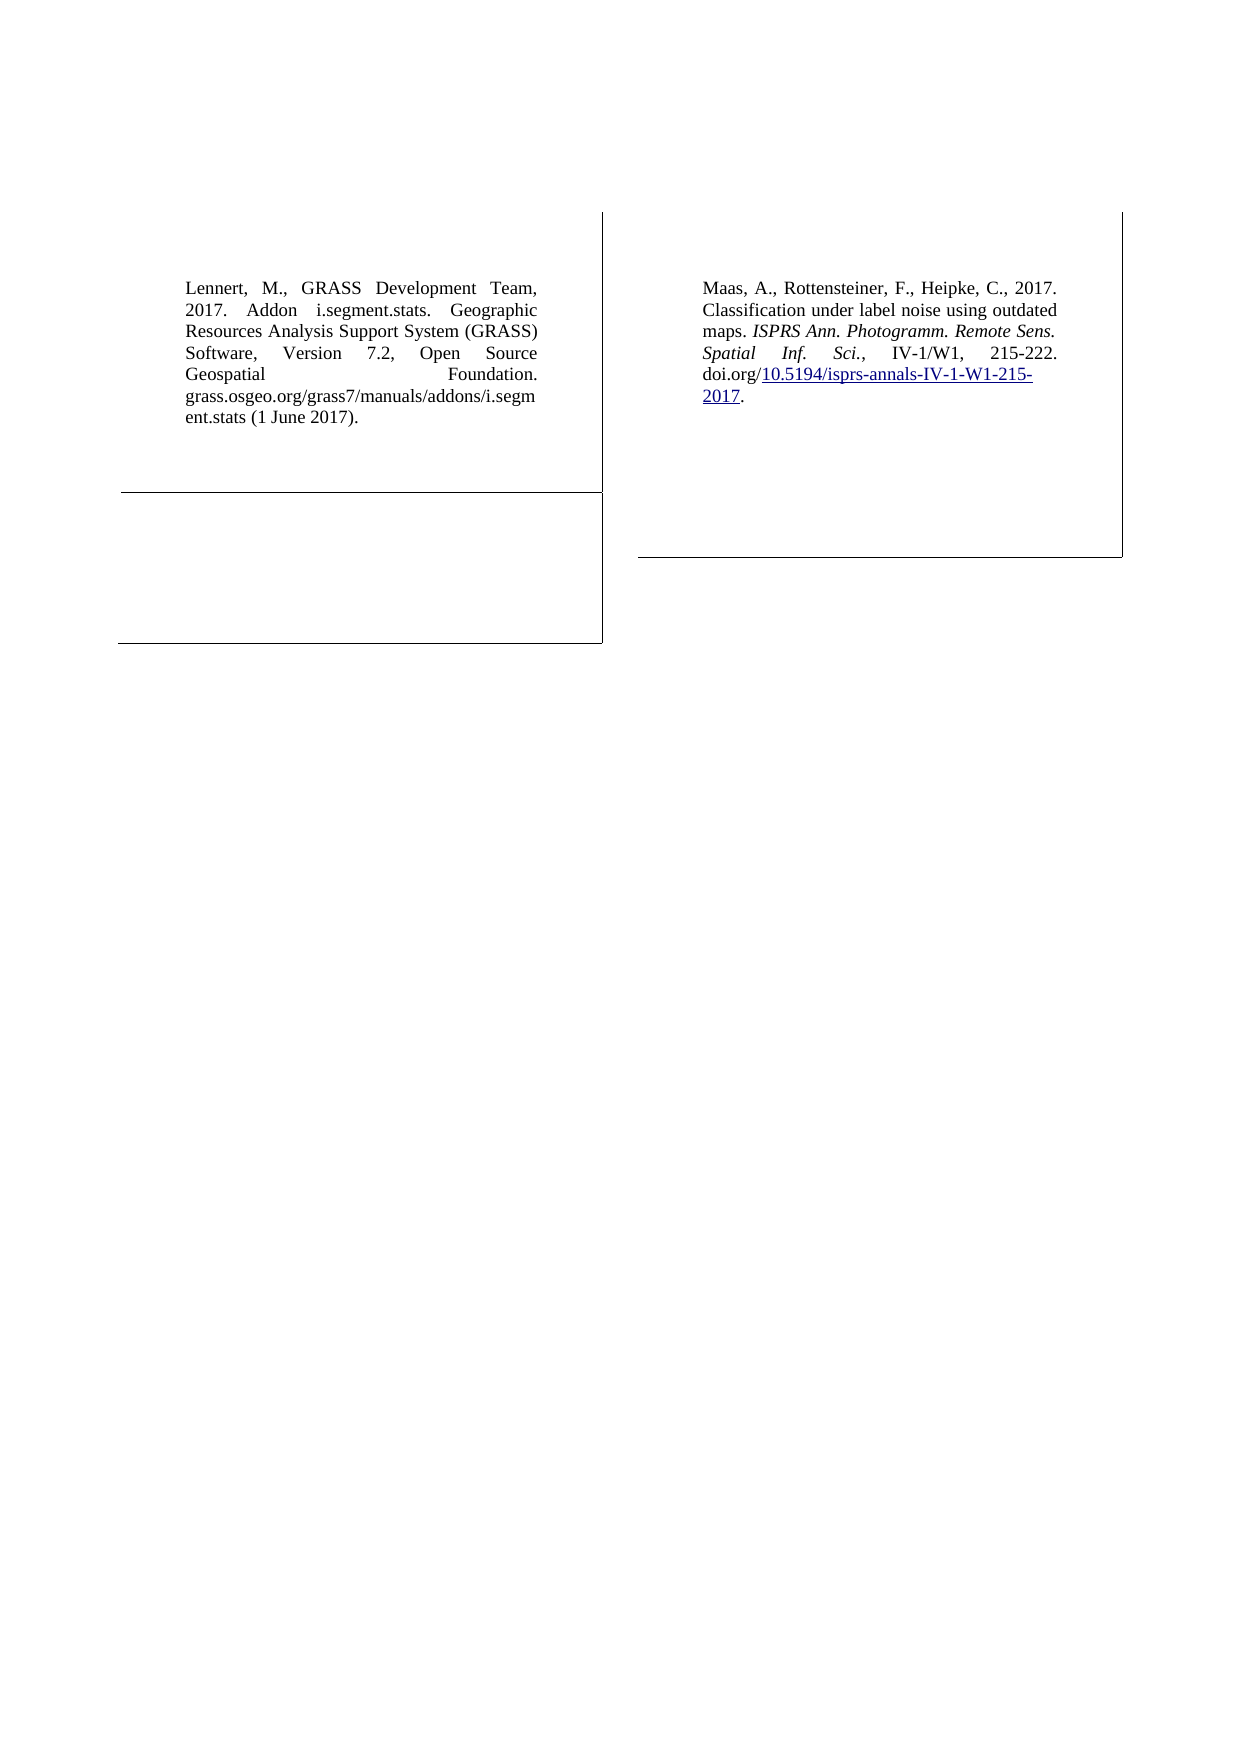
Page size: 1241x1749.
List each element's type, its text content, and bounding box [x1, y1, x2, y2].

text Lennert, M., GRASS Development Team, 2017. Addon i.segment.stats. Geographic Resources Analysis Support System (GRASS) Software, Version 7.2, Open Source Geospatial Foundation. grass.osgeo.org/grass7/manuals/addons/i.segm ent.stats (1 June 2017). [121, 212, 602, 492]
text Maas, A., Rottensteiner, F., Heipke, C., 2017. Classification under label noise using outdated maps. ISPRS Ann. Photogramm. Remote Sens. Spatial Inf. Sci., IV-1/W1, 215-222. doi.org/10.5194/isprs-annals-IV-1-W1-215-2017. [638, 212, 1122, 471]
